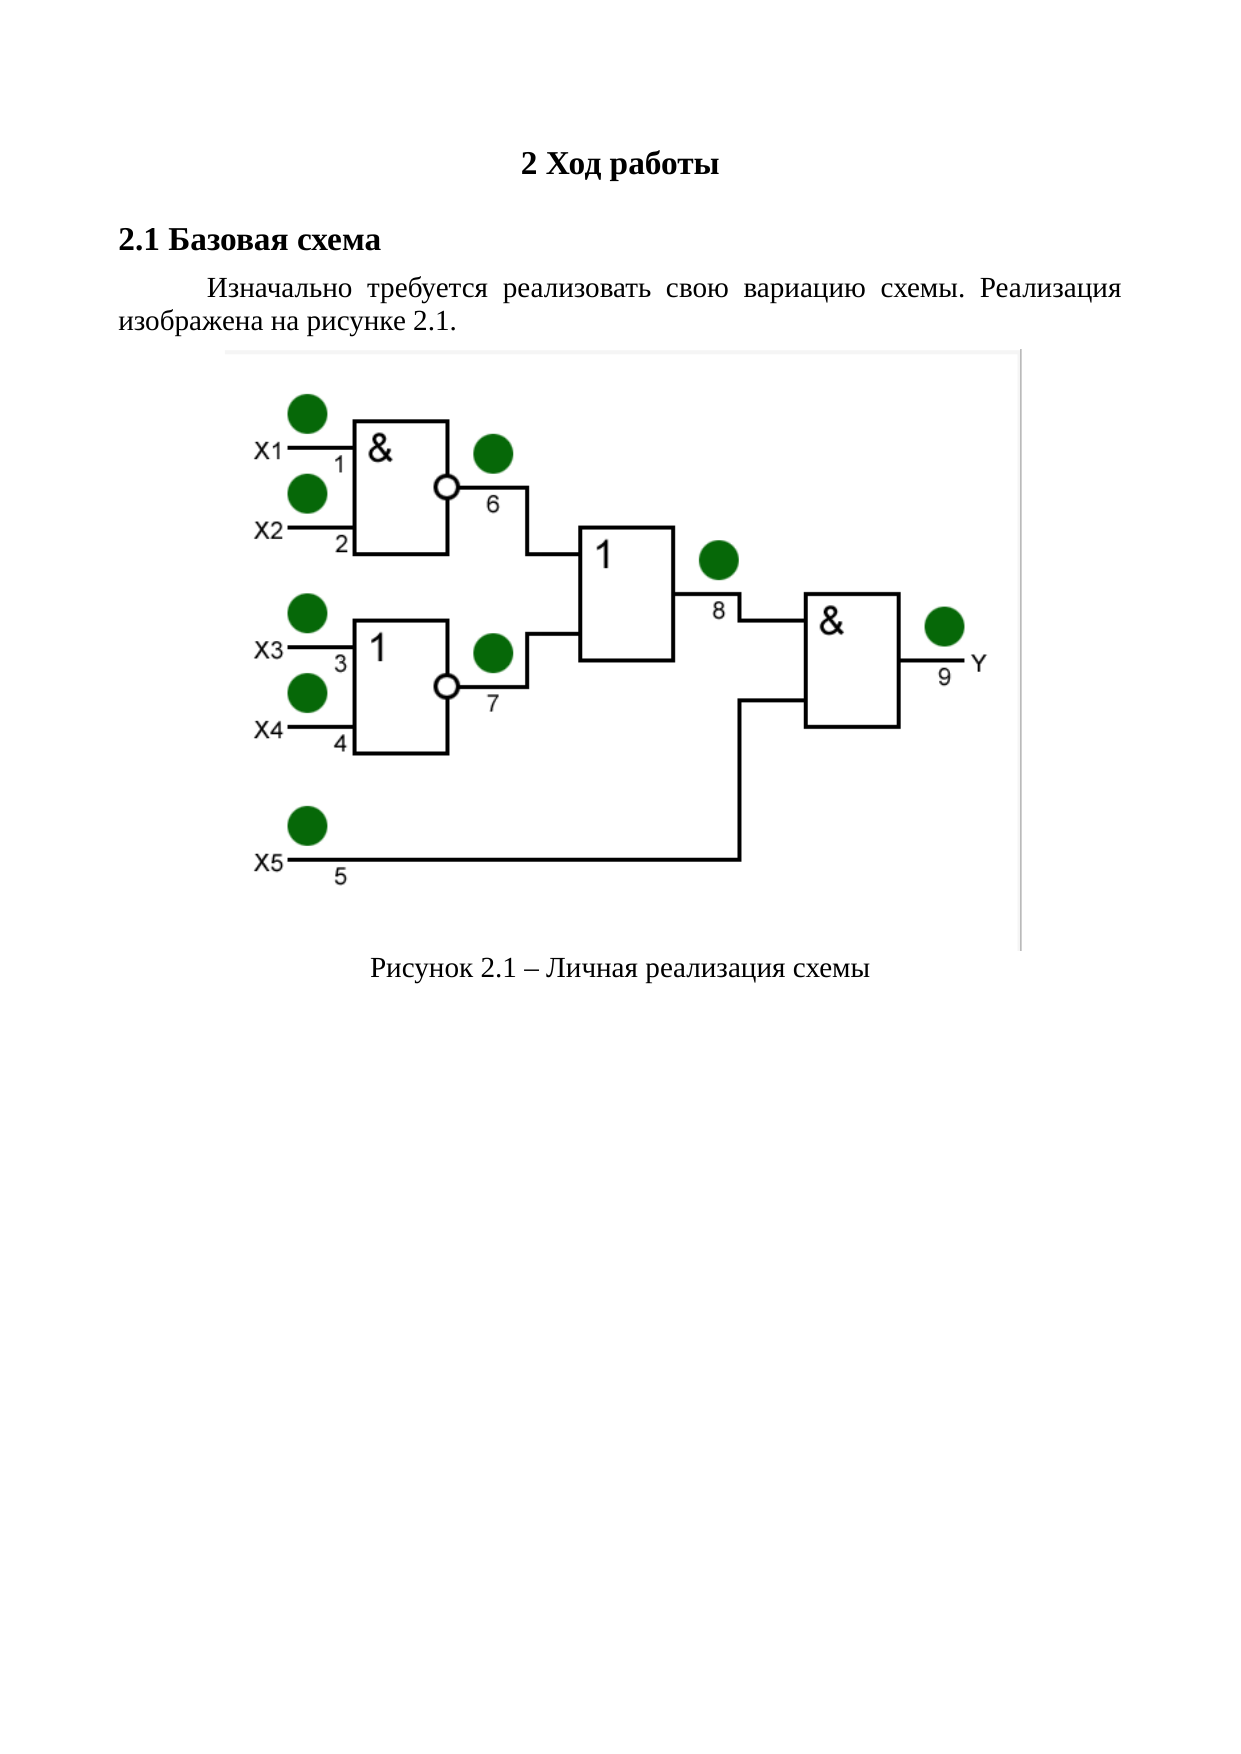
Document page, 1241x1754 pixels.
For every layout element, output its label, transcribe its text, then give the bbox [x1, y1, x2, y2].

subtitle 2 Ход работы [118, 143, 1122, 181]
text Рисунок 2.1 – Личная реализация схемы [118, 337, 1122, 984]
picture [224, 349, 1023, 951]
text Изначально требуется реализовать свою вариацию схемы. Реализация изображена на рисунке 2.1. [118, 270, 1122, 337]
subtitle 2.1 Базовая схема [118, 219, 1122, 257]
